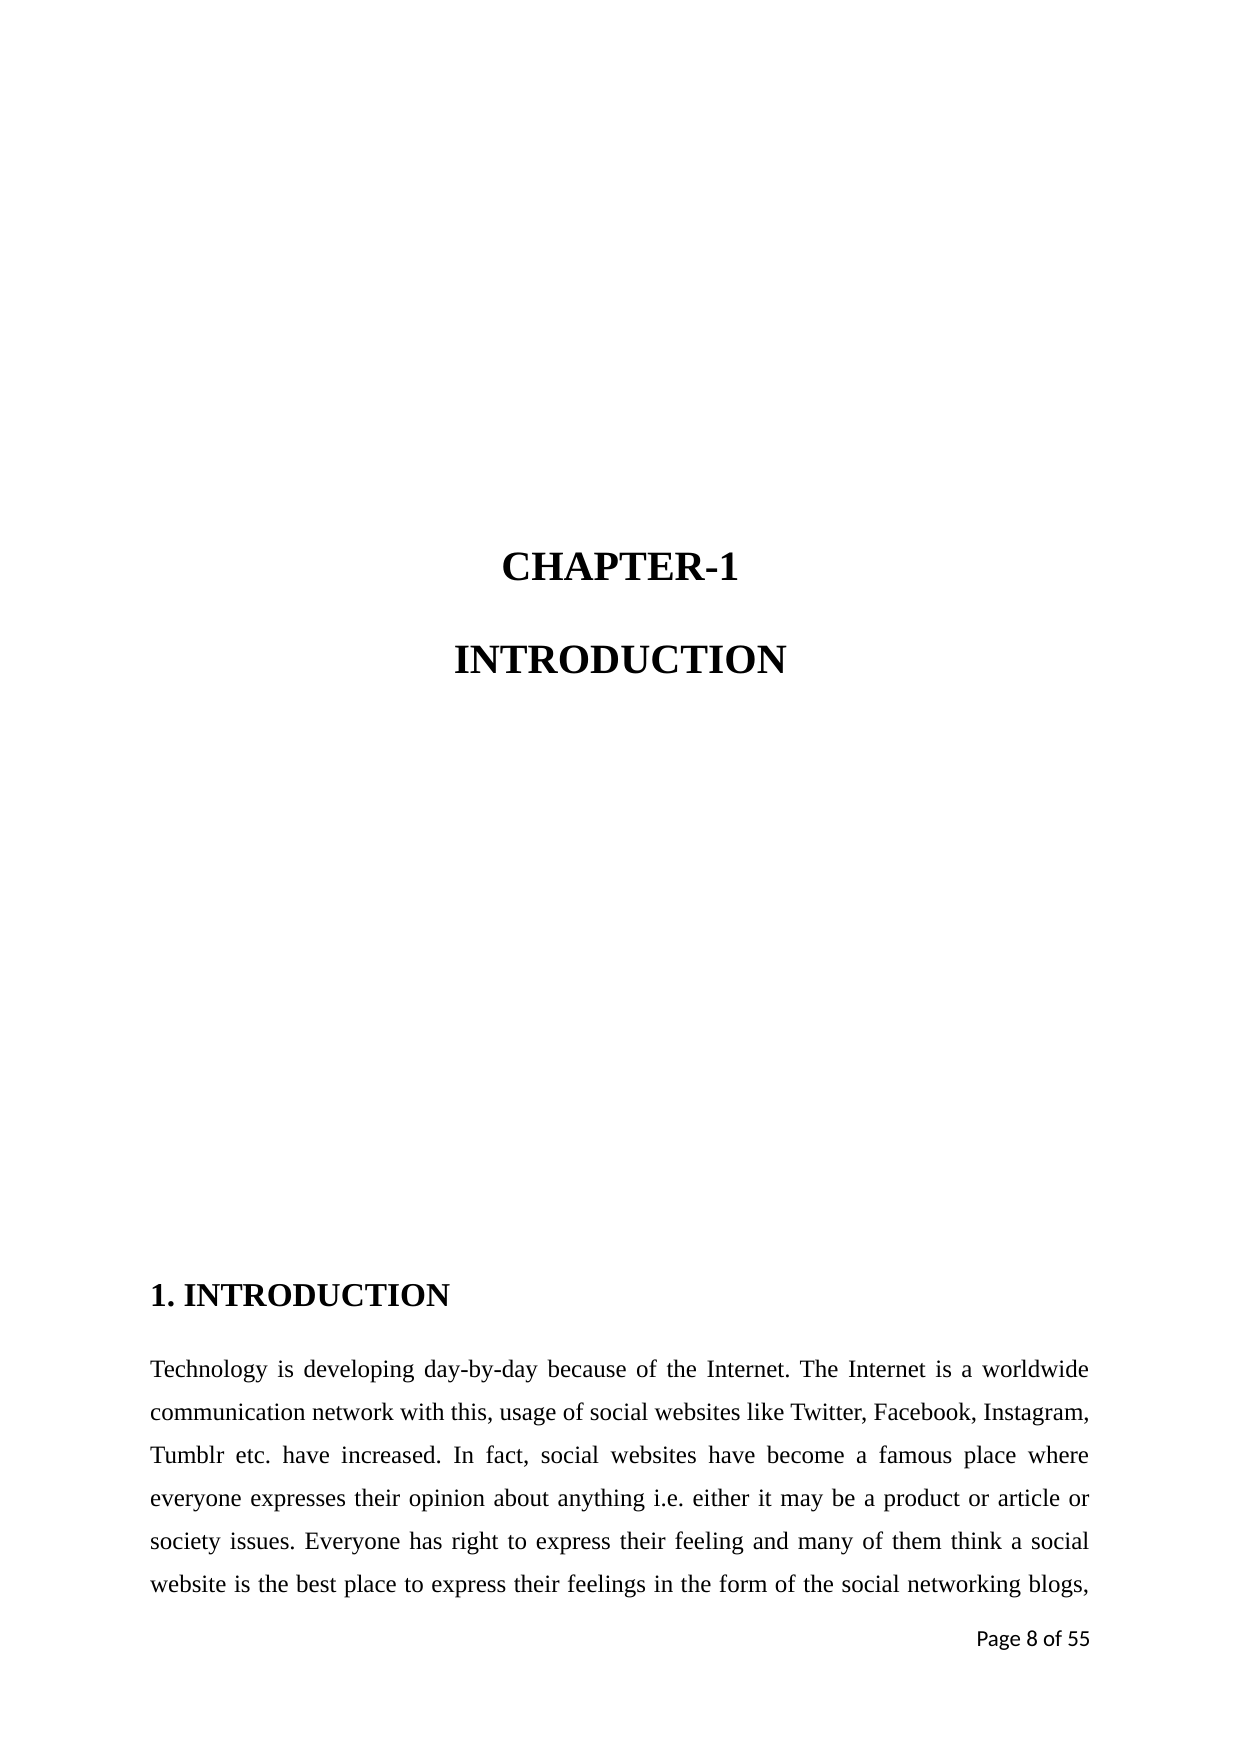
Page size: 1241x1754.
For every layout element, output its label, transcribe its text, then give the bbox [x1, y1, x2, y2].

text INTRODUCTION [150, 634, 1090, 682]
text Technology is developing day-by-day because of the Internet. The Internet is a worldwide communication network with this, usage of social websites like Twitter, Facebook, Instagram, Tumblr etc. have increased. In fact, social websites have become a famous place where everyone expresses their opinion about anything i.e. either it may be a product or article or society issues. Everyone has right to express their feeling and many of them think a social website is the best place to express their feelings in the form of the social networking blogs, [150, 1354, 1090, 1598]
text 1. INTRODUCTION [150, 1275, 1090, 1314]
text CHAPTER-1 [150, 542, 1090, 589]
